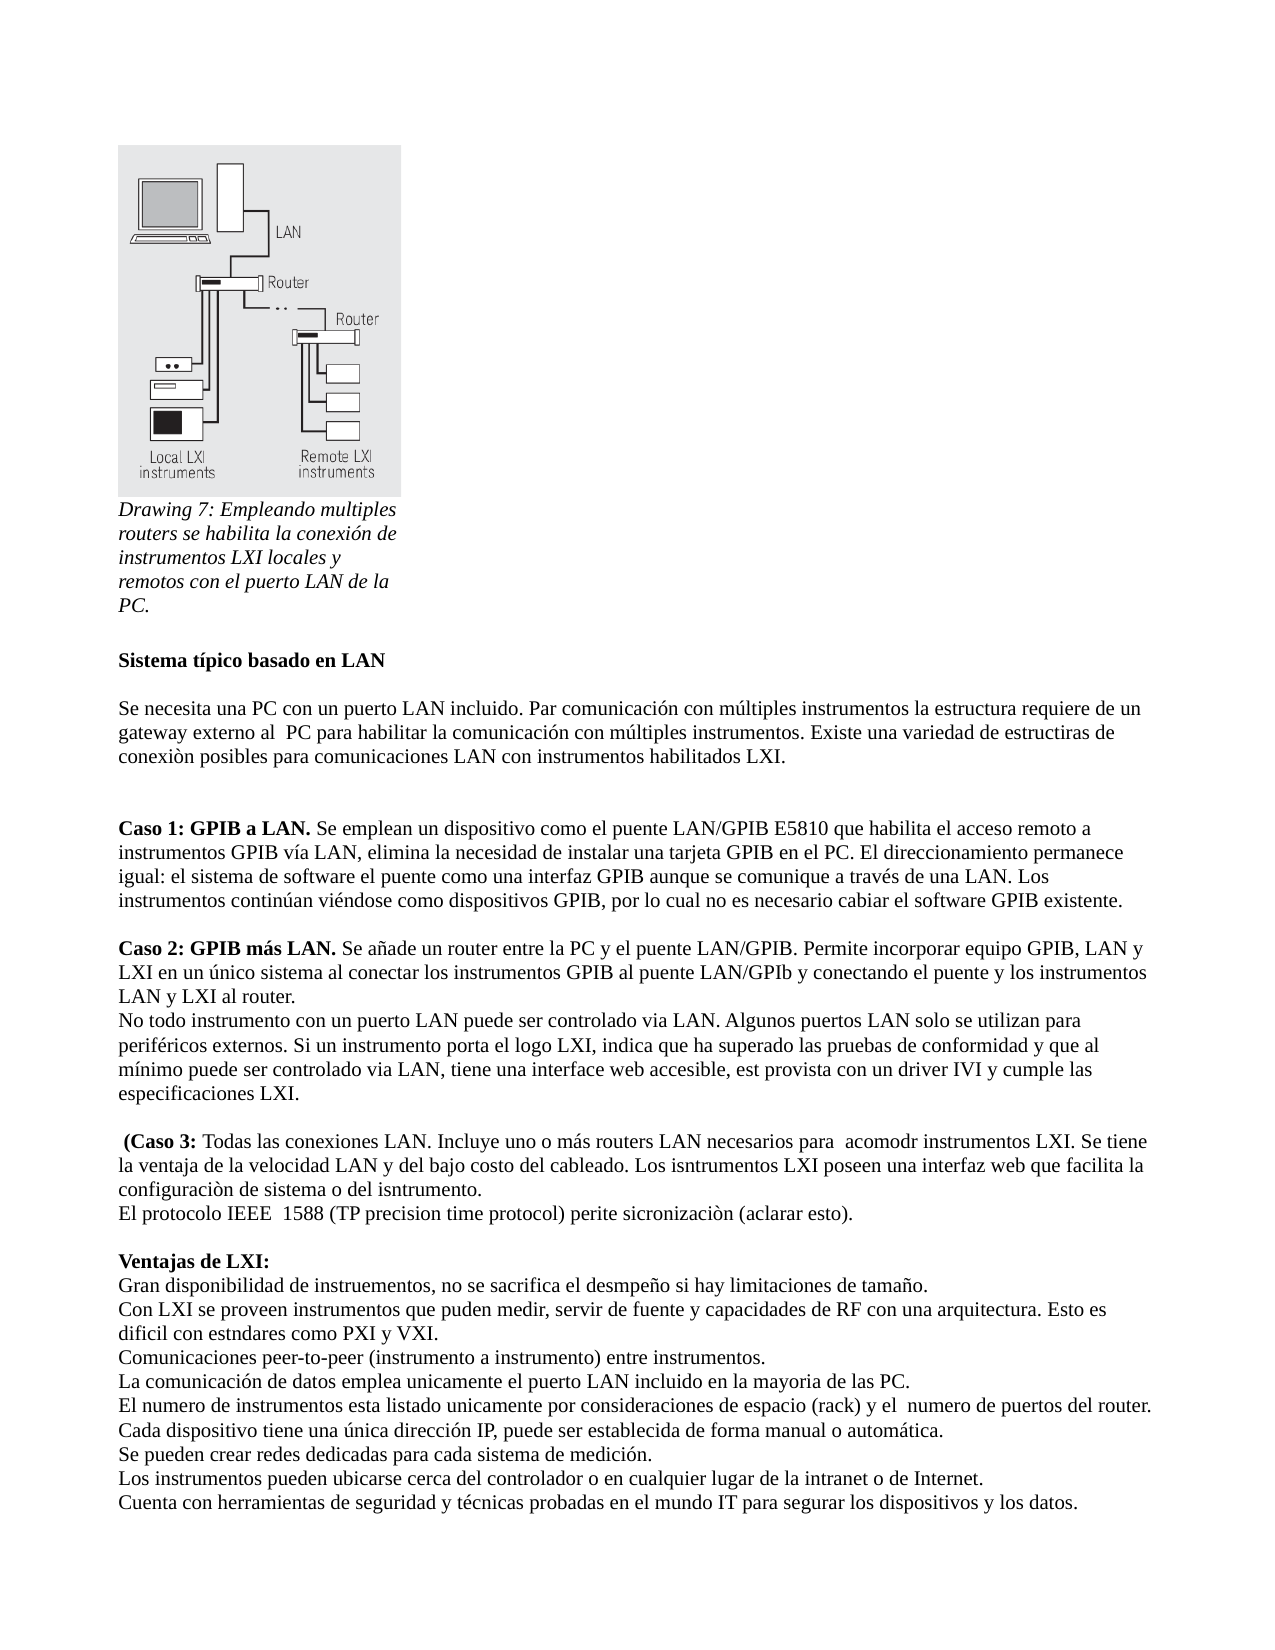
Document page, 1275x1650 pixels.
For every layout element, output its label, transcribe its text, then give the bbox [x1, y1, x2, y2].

text No todo instrumento con un puerto LAN puede ser controlado via LAN. Algunos puertos LAN solo se utilizan para periféricos externos. Si un instrumento porta el logo LXI, indica que ha superado las pruebas de conformidad y que al mínimo puede ser controlado via LAN, tiene una interface web accesible, est provista con un driver IVI y cumple las especificaciones LXI. [118, 1008, 1157, 1105]
text Caso 1: GPIB a LAN. Se emplean un dispositivo como el puente LAN/GPIB E5810 que habilita el acceso remoto a instrumentos GPIB vía LAN, elimina la necesidad de instalar una tarjeta GPIB en el PC. El direccionamiento permanece igual: el sistema de software el puente como una interfaz GPIB aunque se comunique a través de una LAN. Los instrumentos continúan viéndose como dispositivos GPIB, por lo cual no es necesario cabiar el software GPIB existente. [118, 816, 1157, 912]
picture [378, 142, 402, 497]
text (Caso 3: Todas las conexiones LAN. Incluye uno o más routers LAN necesarios para acomodr instrumentos LXI. Se tiene la ventaja de la velocidad LAN y del bajo costo del cableado. Los isntrumentos LXI poseen una interfaz web que facilita la configuraciòn de sistema o del isntrumento. [118, 1129, 1157, 1201]
text Comunicaciones peer-to-peer (instrumento a instrumento) entre instrumentos. [118, 1345, 1157, 1369]
text El numero de instrumentos esta listado unicamente por consideraciones de espacio (rack) y el numero de puertos del router. [118, 1393, 1157, 1417]
text Se pueden crear redes dedicadas para cada sistema de medición. [118, 1442, 1157, 1466]
text El protocolo IEEE 1588 (TP precision time protocol) perite sicronizaciòn (aclarar esto). [118, 1201, 1157, 1225]
text Los instrumentos pueden ubicarse cerca del controlador o en cualquier lugar de la intranet o de Internet. [118, 1466, 1157, 1490]
text Cuenta con herramientas de seguridad y técnicas probadas en el mundo IT para segurar los dispositivos y los datos. [118, 1490, 1157, 1514]
text Gran disponibilidad de instruementos, no se sacrifica el desmpeño si hay limitaciones de tamaño. [118, 1273, 1157, 1297]
text Cada dispositivo tiene una única dirección IP, puede ser establecida de forma manual o automática. [118, 1417, 1157, 1442]
text Sistema típico basado en LAN [118, 647, 1157, 672]
text La comunicación de datos emplea unicamente el puerto LAN incluido en la mayoria de las PC. [118, 1369, 1157, 1393]
text Con LXI se proveen instrumentos que puden medir, servir de fuente y capacidades de RF con una arquitectura. Esto es dificil con estndares como PXI y VXI. [118, 1297, 1157, 1345]
text Ventajas de LXI: [118, 1249, 1157, 1273]
text Caso 2: GPIB más LAN. Se añade un router entre la PC y el puente LAN/GPIB. Permite incorporar equipo GPIB, LAN y LXI en un único sistema al conectar los instrumentos GPIB al puente LAN/GPIb y conectando el puente y los instrumentos LAN y LXI al router. [118, 936, 1157, 1008]
text Se necesita una PC con un puerto LAN incluido. Par comunicación con múltiples instrumentos la estructura requiere de un gateway externo al PC para habilitar la comunicación con múltiples instrumentos. Existe una variedad de estructiras de conexiòn posibles para comunicaciones LAN con instrumentos habilitados LXI. [118, 696, 1157, 768]
text Drawing 7: Empleando multiples routers se habilita la conexión de instrumentos LXI locales y remotos con el puerto LAN de la PC. [118, 155, 401, 617]
